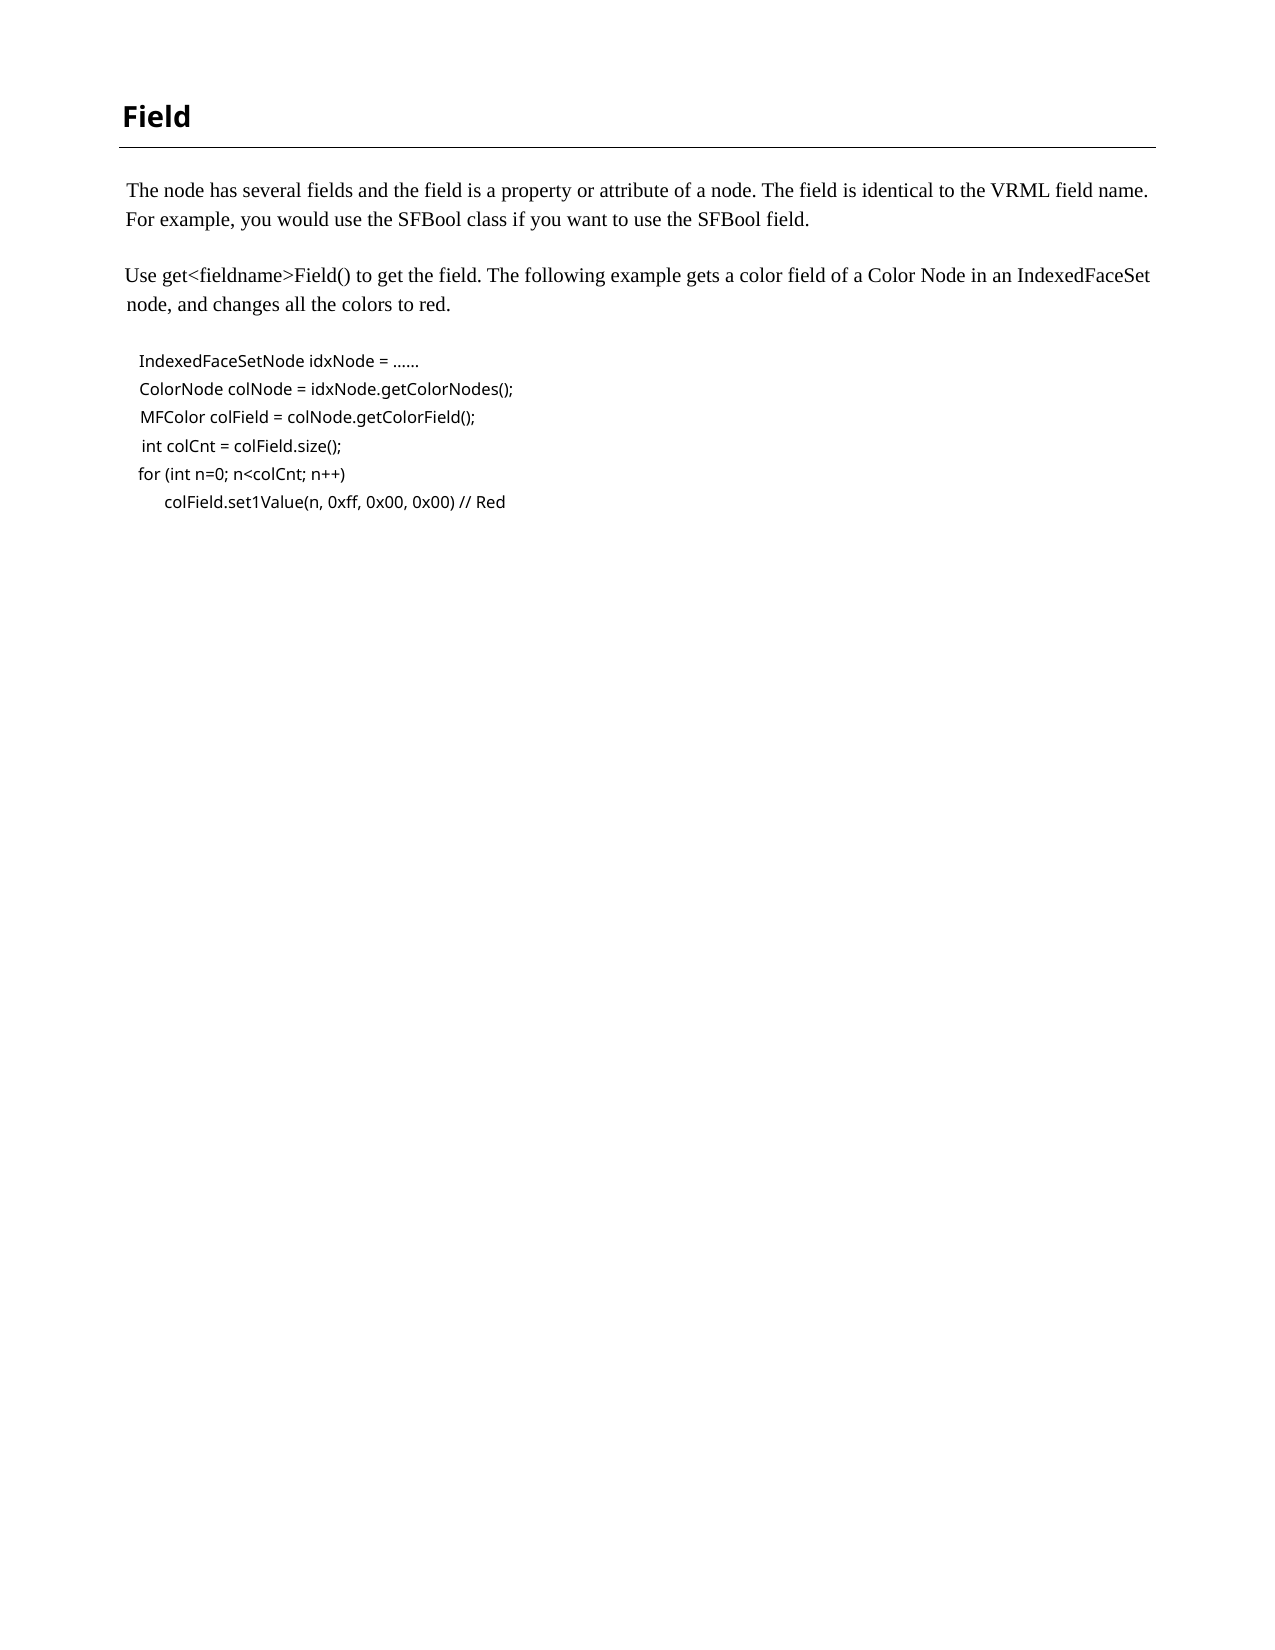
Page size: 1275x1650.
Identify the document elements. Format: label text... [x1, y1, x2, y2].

text for (int n=0; n<colCnt; n++) [138, 460, 1156, 488]
text MFColor colField = colNode.getColorField(); [138, 403, 1156, 431]
text int colCnt = colField.size(); [138, 431, 1156, 460]
text ColorNode colNode = idxNode.getColorNodes(); [138, 375, 1156, 403]
text The node has several fields and the field is a property or attribute of a node. The field is identical to the VRML field name. For example, you would use the SFBool class if you want to use the SFBool field. [119, 176, 1156, 233]
subtitle Field [119, 88, 1156, 147]
text colField.set1Value(n, 0xff, 0x00, 0x00) // Red [138, 488, 1156, 516]
text IndexedFaceSetNode idxNode = …… [138, 346, 1156, 375]
text Use get<fieldname>Field() to get the field. The following example gets a color field of a Color Node in an IndexedFaceSet node, and changes all the colors to red. [119, 261, 1156, 318]
